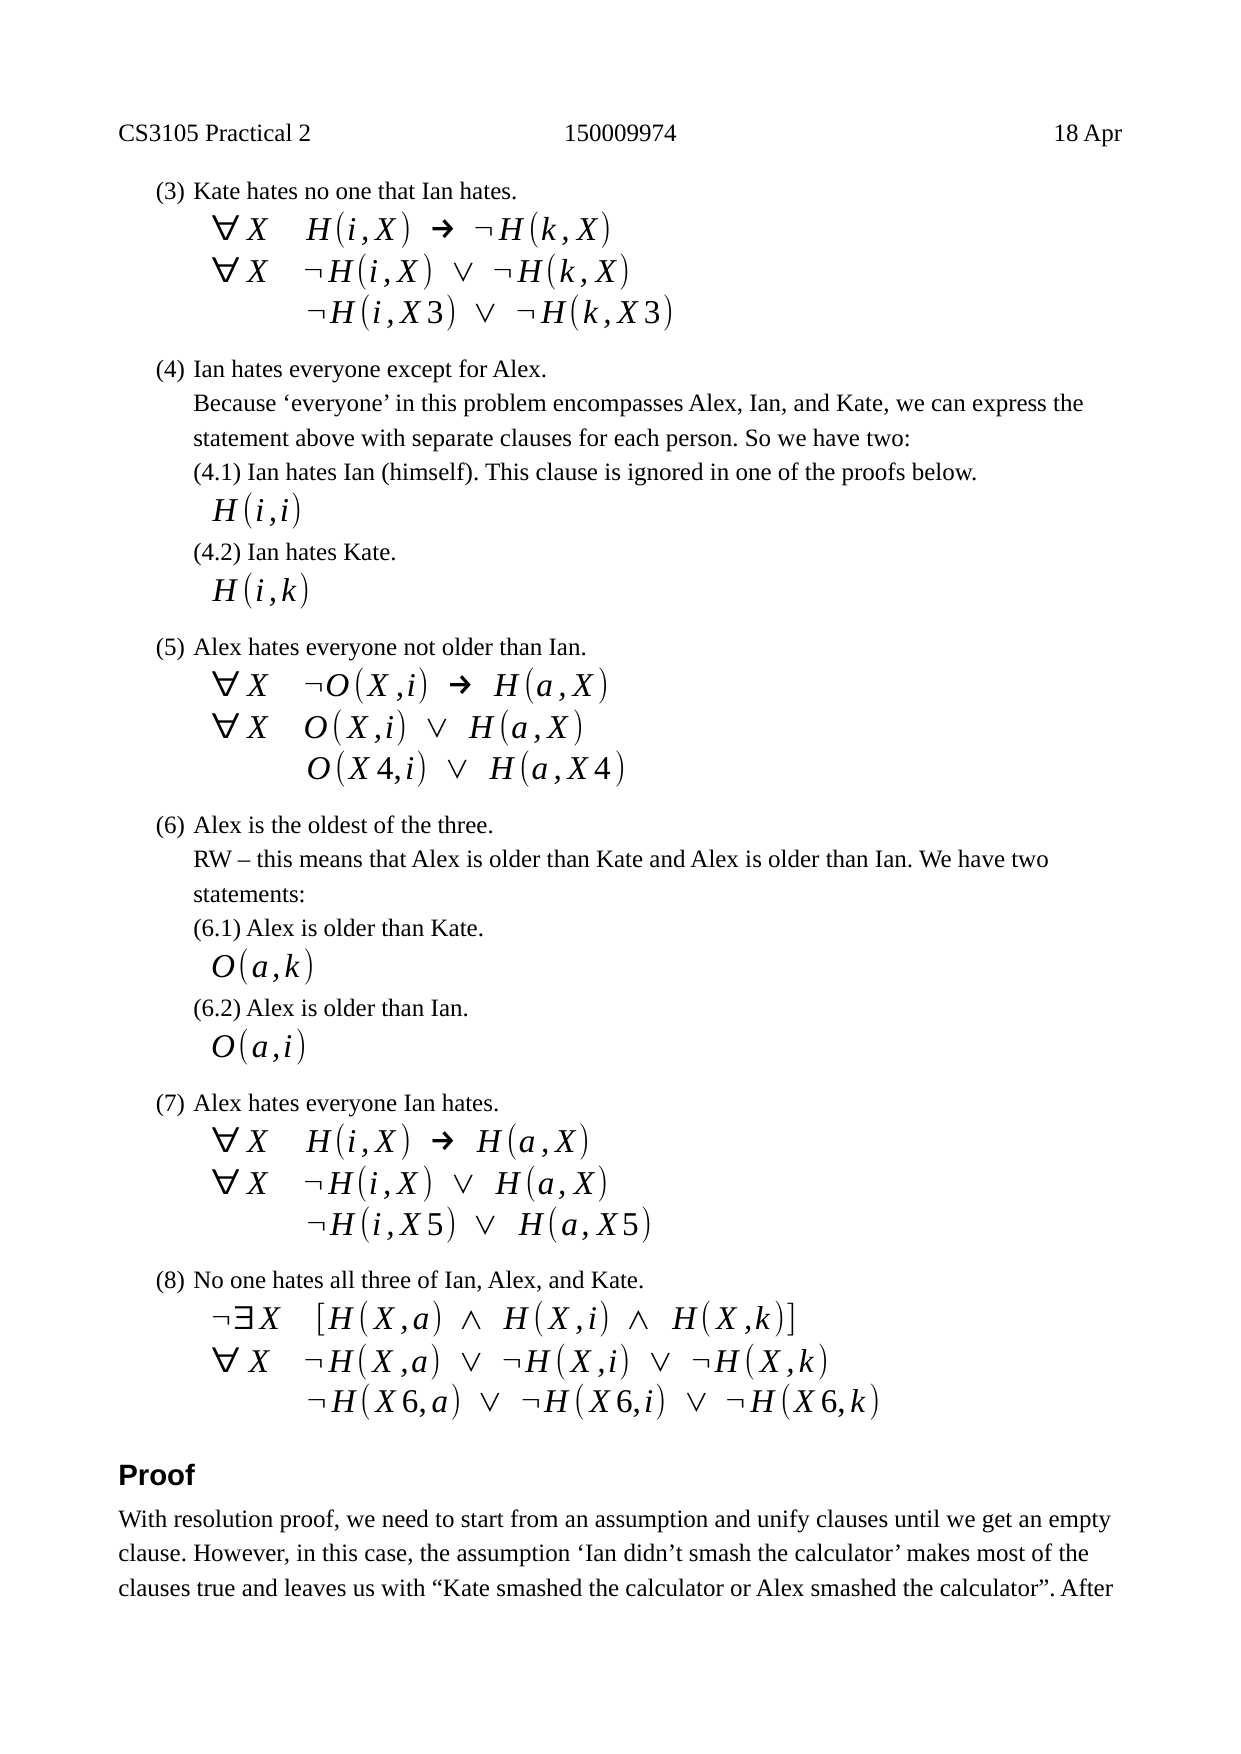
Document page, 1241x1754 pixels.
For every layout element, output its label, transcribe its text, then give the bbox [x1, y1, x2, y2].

subtitle Proof [118, 1458, 1122, 1492]
list Alex hates everyone Ian hates. [156, 1088, 1122, 1245]
list Kate hates no one that Ian hates. [156, 176, 1122, 334]
list Ian hates everyone except for Alex. Because ‘everyone’ in this problem encompasses Alex, Ian, and Kate, we can express the statement above with separate clauses for each person. So we have two: (4.1) Ian hates Ian (himself). This clause is ignored in one of the proofs below. (4.2) Ian hates Kate. [156, 354, 1122, 612]
list No one hates all three of Ian, Alex, and Kate. [156, 1266, 1122, 1423]
list Alex is the oldest of the three. RW – this means that Alex is older than Kate and Alex is older than Ian. We have two statements: (6.1) Alex is older than Kate. (6.2) Alex is older than Ian. [156, 810, 1122, 1068]
list Alex hates everyone not older than Ian. [156, 632, 1122, 789]
text With resolution proof, we need to start from an assumption and unify clauses until we get an empty clause. However, in this case, the assumption ‘Ian didn’t smash the calculator’ makes most of the clauses true and leaves us with “Kate smashed the calculator or Alex smashed the calculator”. After [118, 1504, 1122, 1602]
